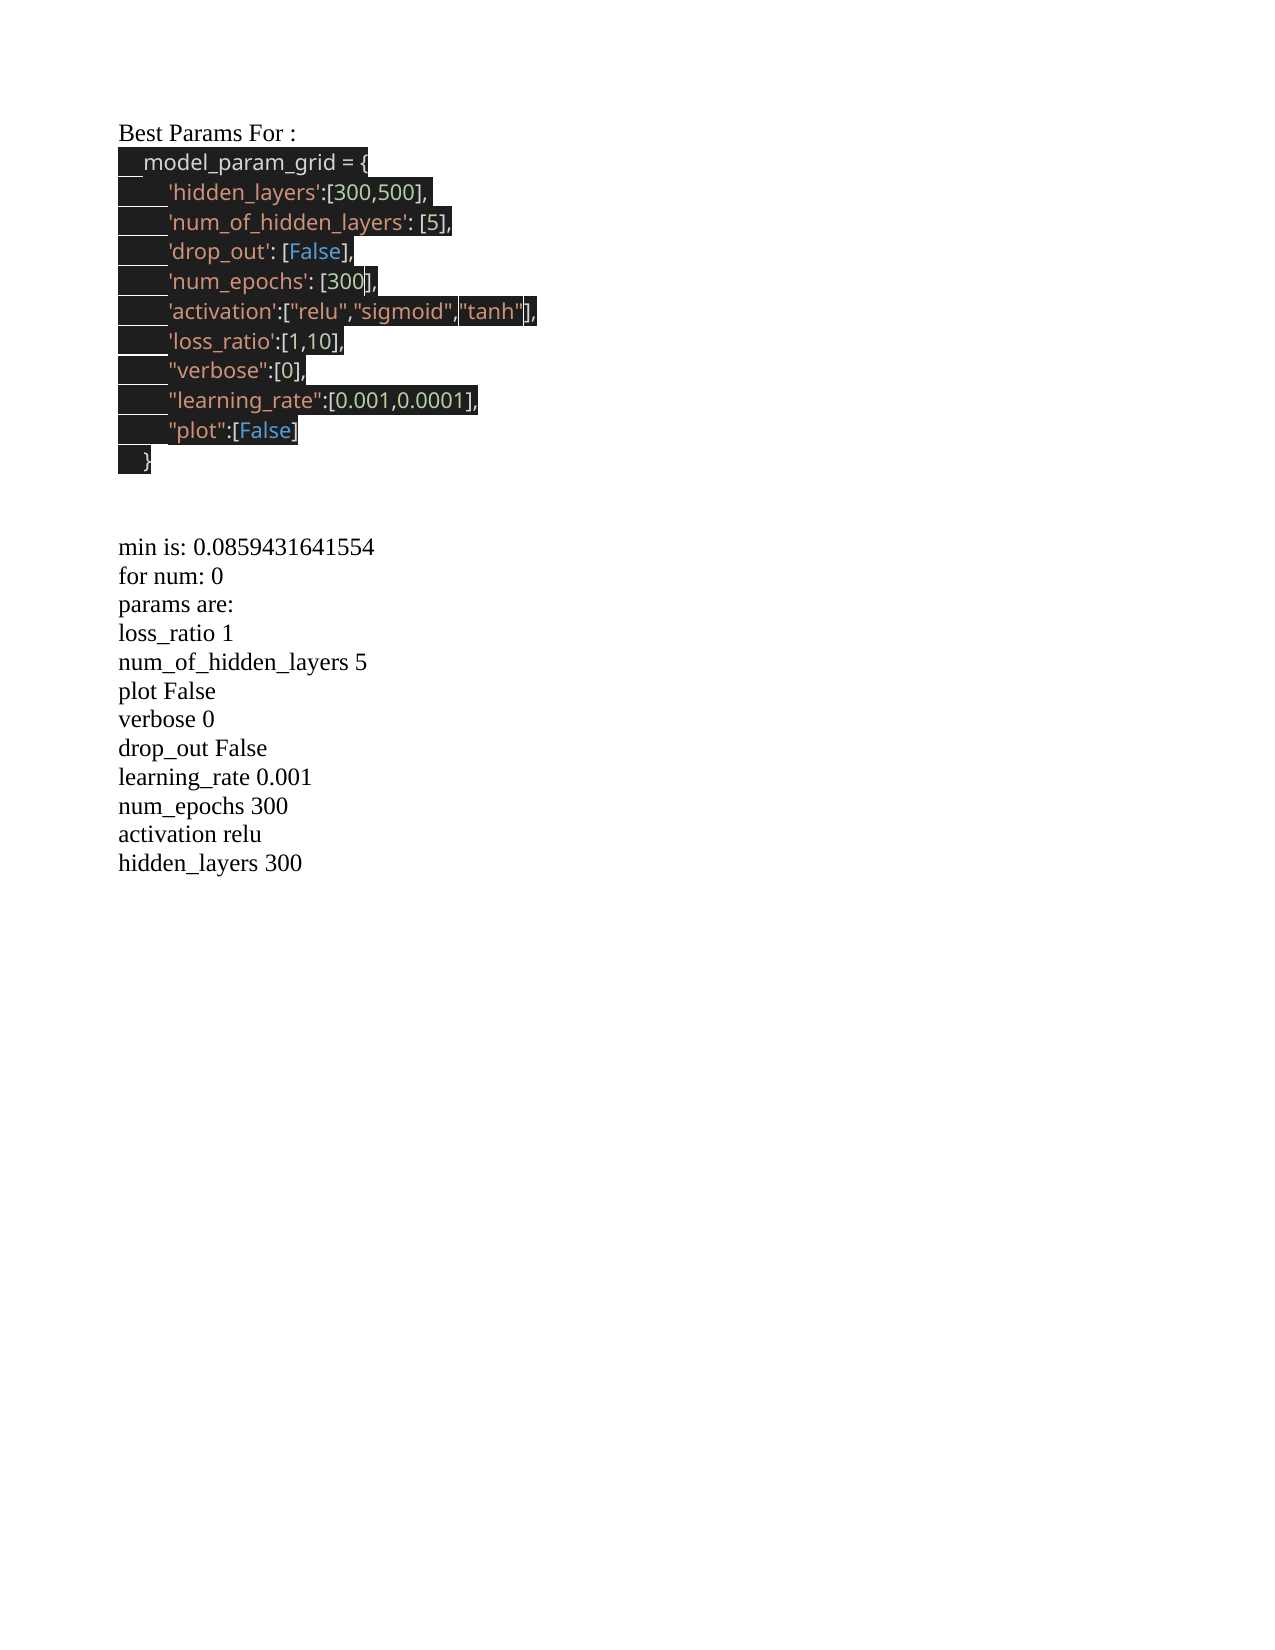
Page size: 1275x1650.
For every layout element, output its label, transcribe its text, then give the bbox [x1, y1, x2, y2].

text learning_rate 0.001 [118, 762, 1157, 791]
text "learning_rate":[0.001,0.0001], [118, 385, 1157, 415]
text } [118, 445, 1157, 474]
text hidden_layers 300 [118, 848, 1157, 877]
text 'num_epochs': [300], [118, 266, 1157, 296]
text loss_ratio 1 [118, 618, 1157, 647]
text "plot":[False] [118, 415, 1157, 445]
text drop_out False [118, 733, 1157, 762]
text 'num_of_hidden_layers': [5], [118, 206, 1157, 236]
text num_of_hidden_layers 5 [118, 647, 1157, 676]
text 'loss_ratio':[1,10], [118, 326, 1157, 355]
text "verbose":[0], [118, 355, 1157, 385]
text 'hidden_layers':[300,500], [118, 177, 1157, 206]
text params are: [118, 589, 1157, 618]
text model_param_grid = { [118, 147, 1157, 177]
text activation relu [118, 819, 1157, 848]
text Best Params For : [118, 118, 1157, 147]
text for num: 0 [118, 561, 1157, 589]
text 'drop_out': [False], [118, 236, 1157, 266]
text plot False [118, 676, 1157, 704]
text min is: 0.0859431641554 [118, 532, 1157, 561]
text 'activation':["relu","sigmoid","tanh"], [118, 296, 1157, 326]
text num_epochs 300 [118, 791, 1157, 819]
text verbose 0 [118, 704, 1157, 733]
